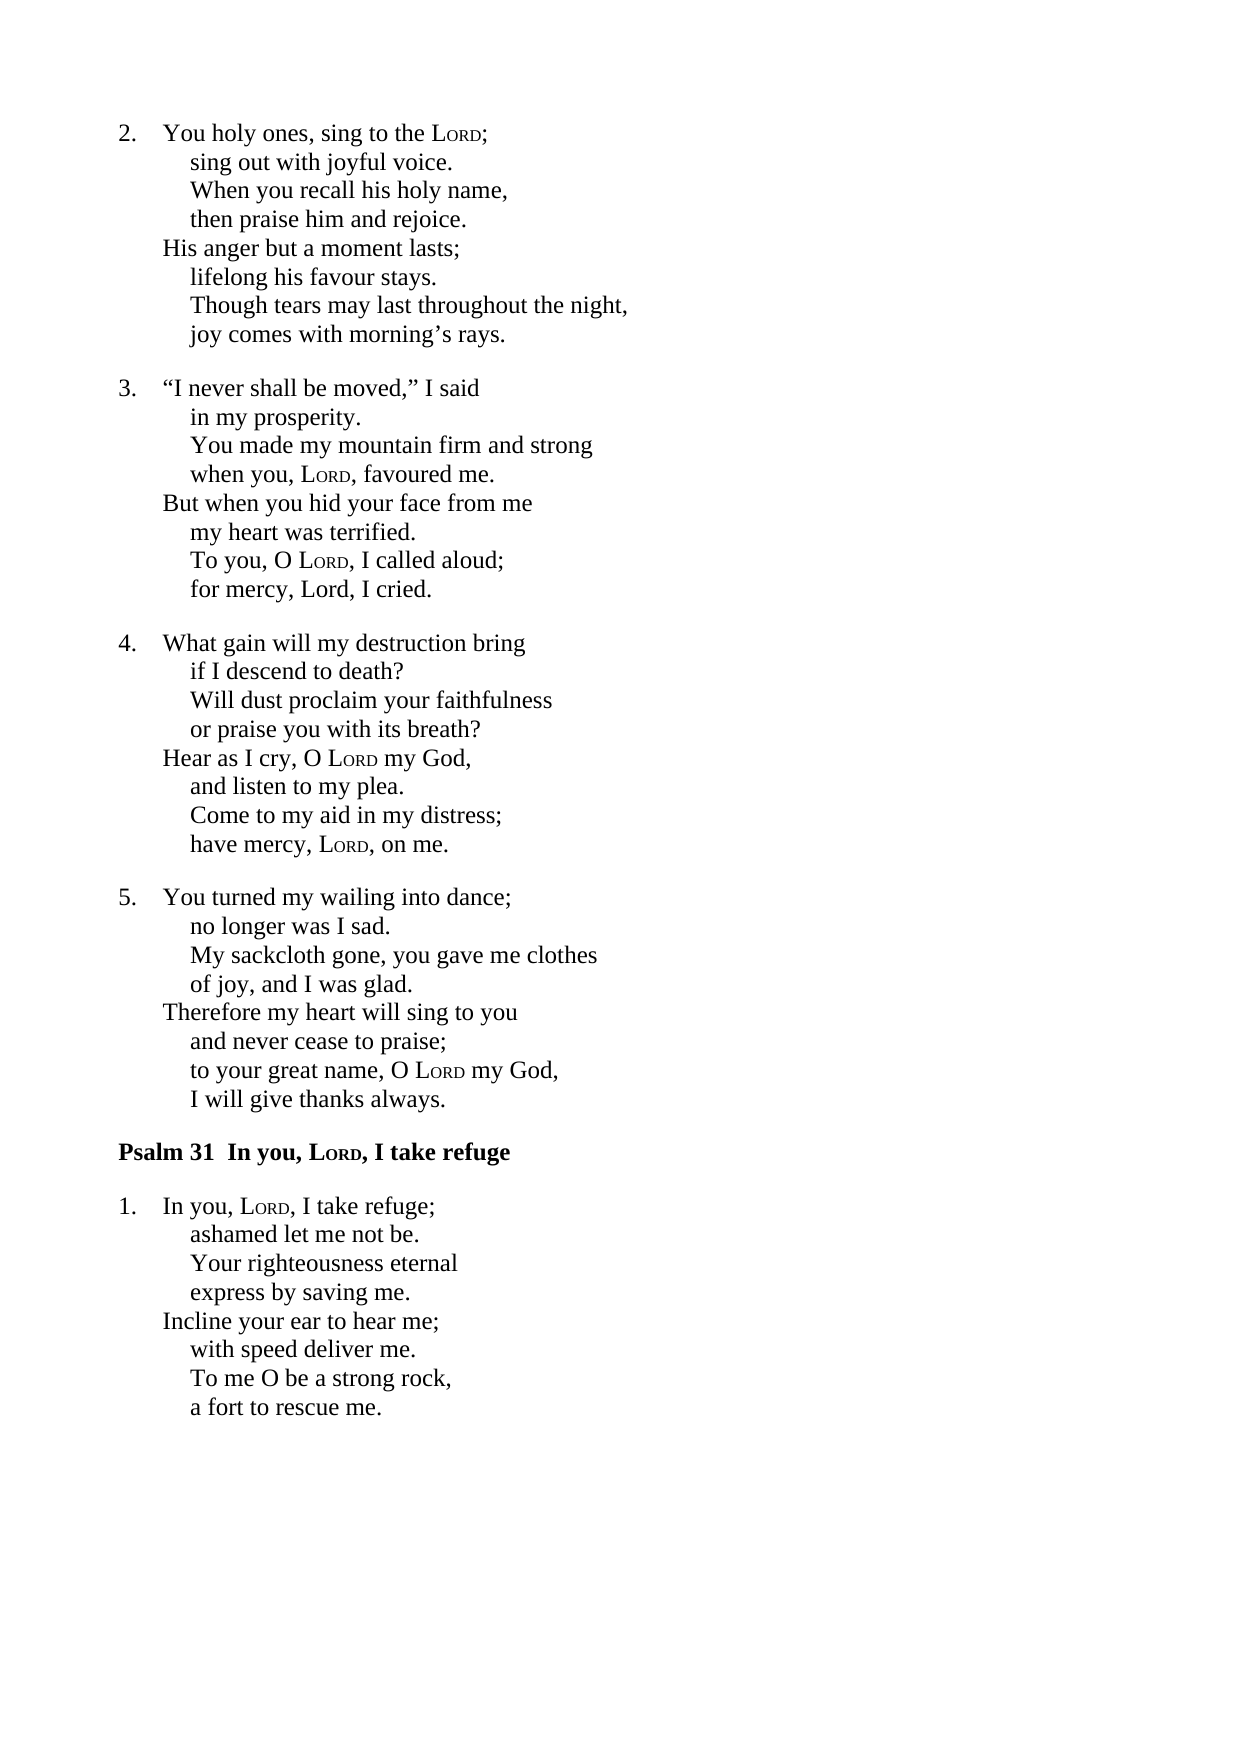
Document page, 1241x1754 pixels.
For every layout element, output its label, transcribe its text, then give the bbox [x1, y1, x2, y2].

text When you recall his holy name, [171, 176, 1122, 204]
text to your great name, O Lord my God, [171, 1055, 1122, 1084]
text then praise him and rejoice. [171, 204, 1122, 233]
text Will dust proclaim your faithfulness [171, 685, 1122, 714]
text joy comes with morning’s rays. [171, 319, 1122, 348]
text no longer was I sad. [171, 911, 1122, 940]
text for mercy, Lord, I cried. [171, 574, 1122, 603]
text But when you hid your face from me [162, 488, 1122, 517]
text with speed deliver me. [171, 1334, 1122, 1363]
text To me O be a strong rock, [171, 1363, 1122, 1392]
text if I descend to death? [171, 656, 1122, 685]
text lifelong his favour stays. [171, 262, 1122, 291]
text 3. “I never shall be moved,” I said [118, 373, 1122, 402]
text a fort to rescue me. [171, 1392, 1122, 1421]
text in my prosperity. [171, 402, 1122, 430]
text Incline your ear to hear me; [162, 1306, 1122, 1334]
text sing out with joyful voice. [171, 147, 1122, 176]
text 4. What gain will my destruction bring [118, 628, 1122, 656]
text my heart was terrified. [171, 517, 1122, 545]
text 2. You holy ones, sing to the Lord; [118, 118, 1122, 147]
text To you, O Lord, I called aloud; [171, 545, 1122, 574]
text I will give thanks always. [171, 1084, 1122, 1112]
text when you, Lord, favoured me. [171, 459, 1122, 488]
text and listen to my plea. [171, 771, 1122, 800]
text or praise you with its breath? [171, 714, 1122, 743]
text 5. You turned my wailing into dance; [118, 882, 1122, 911]
text ashamed let me not be. [171, 1219, 1122, 1248]
subtitle Psalm 31 In you, Lord, I take refuge [118, 1137, 1122, 1166]
text You made my mountain firm and strong [171, 430, 1122, 459]
text Your righteousness eternal [171, 1248, 1122, 1277]
text Though tears may last throughout the night, [171, 291, 1122, 319]
text 1. In you, Lord, I take refuge; [118, 1191, 1122, 1219]
text His anger but a moment lasts; [162, 233, 1122, 262]
text Hear as I cry, O Lord my God, [162, 743, 1122, 771]
text of joy, and I was glad. [171, 969, 1122, 997]
text My sackcloth gone, you gave me clothes [171, 940, 1122, 969]
text express by saving me. [171, 1277, 1122, 1306]
text and never cease to praise; [171, 1026, 1122, 1055]
text have mercy, Lord, on me. [171, 829, 1122, 858]
text Come to my aid in my distress; [171, 800, 1122, 829]
text Therefore my heart will sing to you [162, 997, 1122, 1026]
